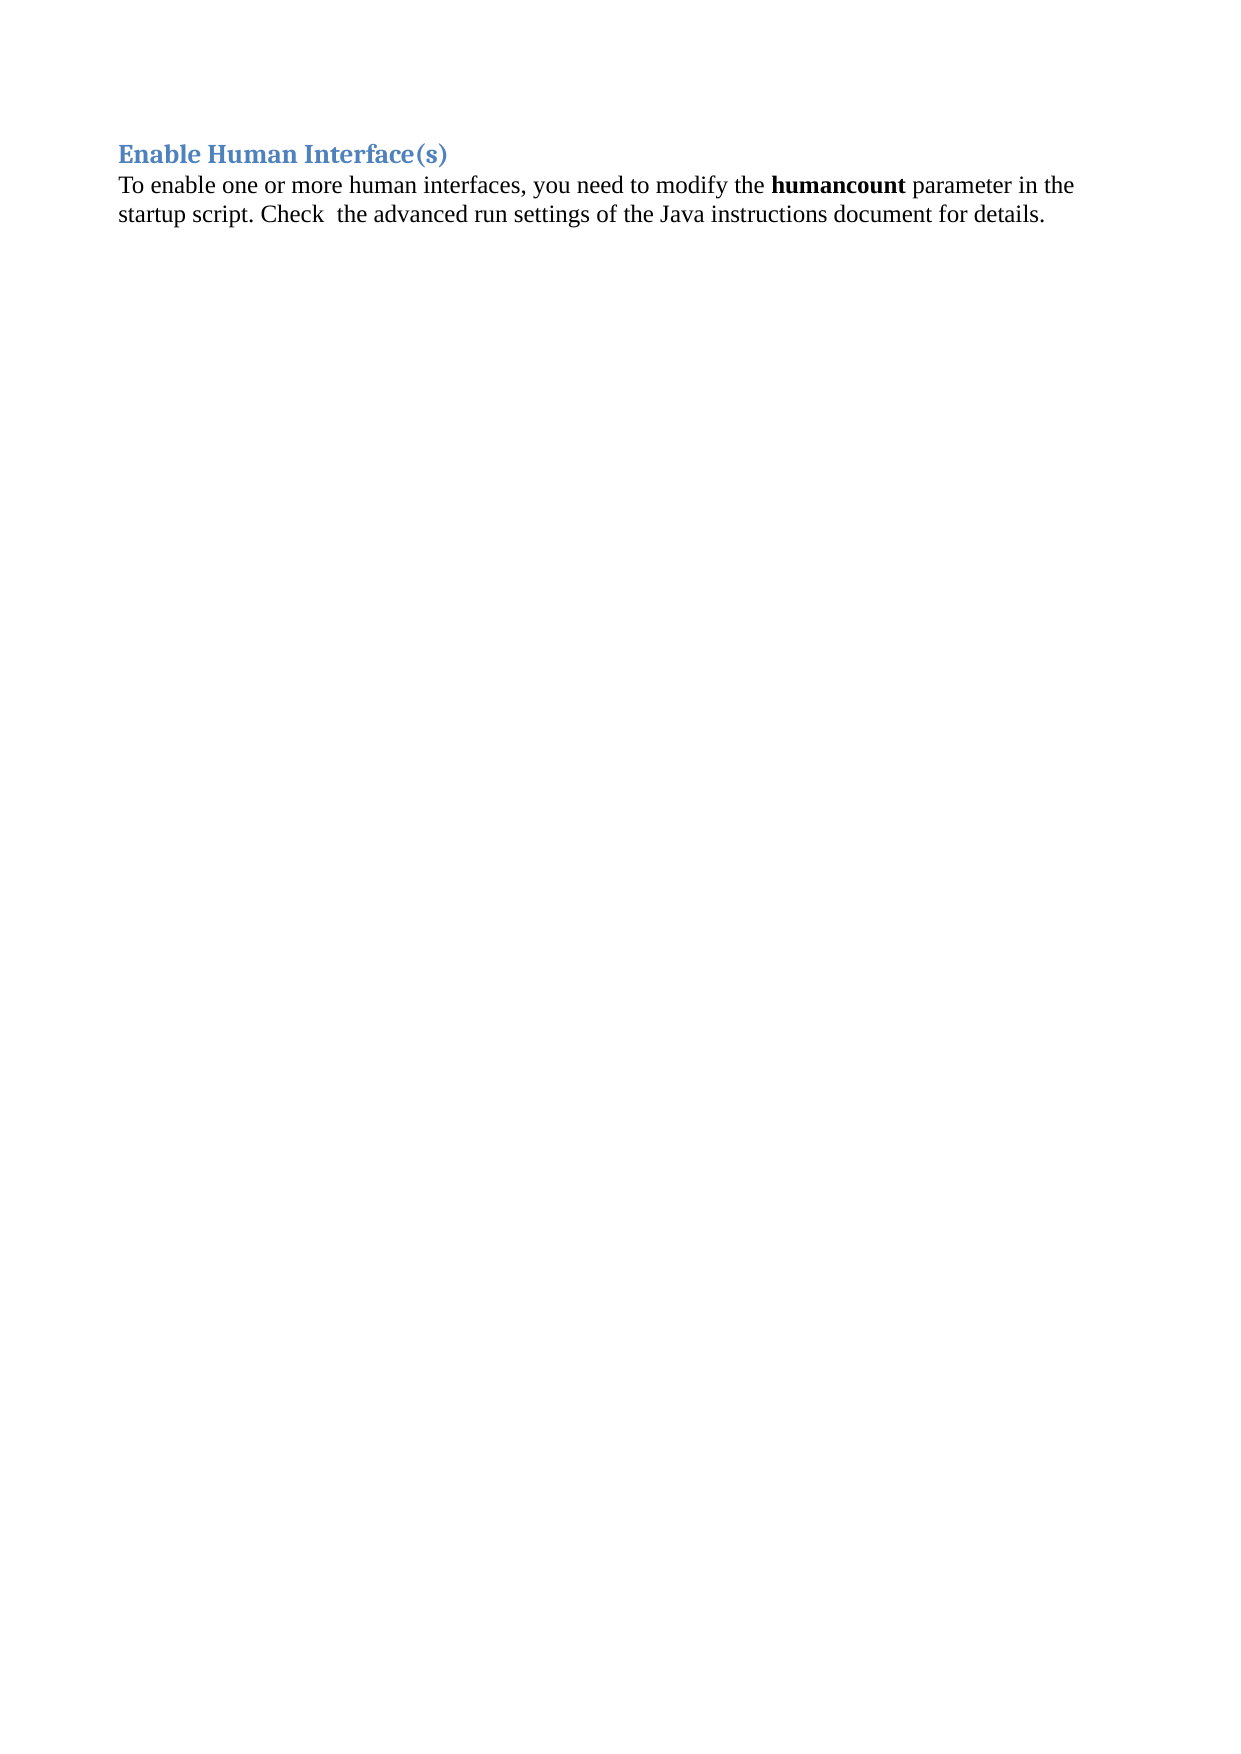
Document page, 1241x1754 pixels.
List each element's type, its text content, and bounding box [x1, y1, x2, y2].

text To enable one or more human interfaces, you need to modify the humancount parameter in the startup script. Check the advanced run settings of the Java instructions document for details. [118, 170, 1122, 228]
subtitle Enable Human Interface(s) [118, 139, 1122, 170]
